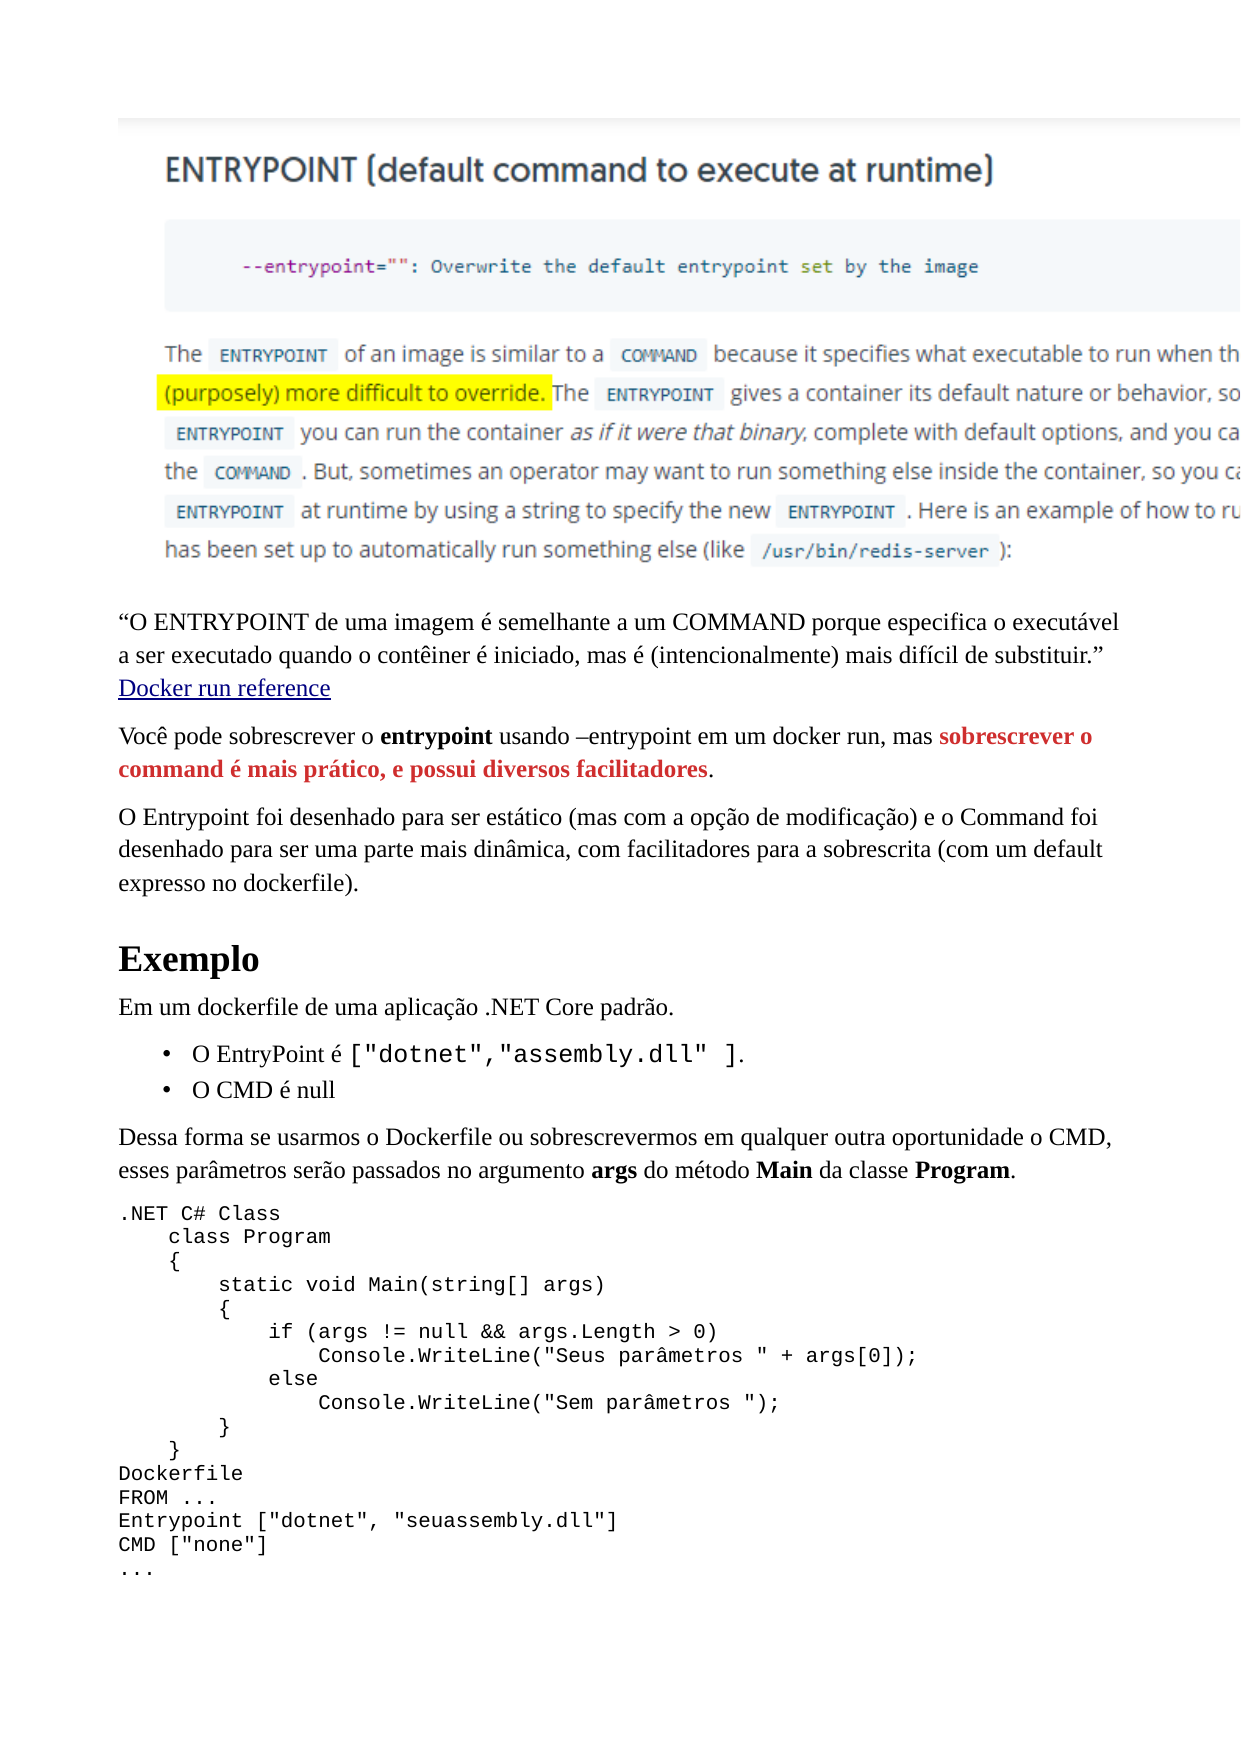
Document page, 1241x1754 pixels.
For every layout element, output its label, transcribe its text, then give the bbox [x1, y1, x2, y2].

text O Entrypoint foi desenhado para ser estático (mas com a opção de modificação) e o Command foi desenhado para ser uma parte mais dinâmica, com facilitadores para a sobrescrita (com um default expresso no dockerfile). [118, 802, 1122, 896]
text else [118, 1368, 1122, 1392]
text } [118, 1439, 1122, 1463]
text } [118, 1416, 1122, 1439]
subtitle Exemplo [118, 936, 1122, 979]
text Console.WriteLine("Sem parâmetros "); [118, 1392, 1122, 1416]
text Console.WriteLine("Seus parâmetros " + args[0]); [118, 1345, 1122, 1368]
text { [118, 1250, 1122, 1274]
text if (args != null && args.Length > 0) [118, 1321, 1122, 1345]
text static void Main(string[] args) [118, 1274, 1122, 1297]
text Entrypoint ["dotnet", "seuassembly.dll"] [118, 1510, 1122, 1534]
text FROM ... [118, 1487, 1122, 1510]
text { [118, 1297, 1122, 1321]
text ... [118, 1558, 1122, 1581]
picture [118, 118, 1241, 589]
text Dockerfile [118, 1463, 1122, 1487]
text Dessa forma se usarmos o Dockerfile ou sobrescrevermos em qualquer outra oportunidade o CMD, esses parâmetros serão passados no argumento args do método Main da classe Program. [118, 1122, 1122, 1184]
text “O ENTRYPOINT de uma imagem é semelhante a um COMMAND porque especifica o executável a ser executado quando o contêiner é iniciado, mas é (intencionalmente) mais difícil de substituir.” Docker run reference [118, 607, 1122, 702]
text .NET C# Class [118, 1203, 1122, 1227]
text CMD ["none"] [118, 1534, 1122, 1558]
text class Program [118, 1227, 1122, 1250]
list O CMD é null [162, 1075, 1122, 1103]
text Em um dockerfile de uma aplicação .NET Core padrão. [118, 992, 1122, 1020]
text Você pode sobrescrever o entrypoint usando –entrypoint em um docker run, mas sobrescrever o command é mais prático, e possui diversos facilitadores. [118, 721, 1122, 783]
list O EntryPoint é ["dotnet","assembly.dll" ]. [162, 1039, 1122, 1070]
